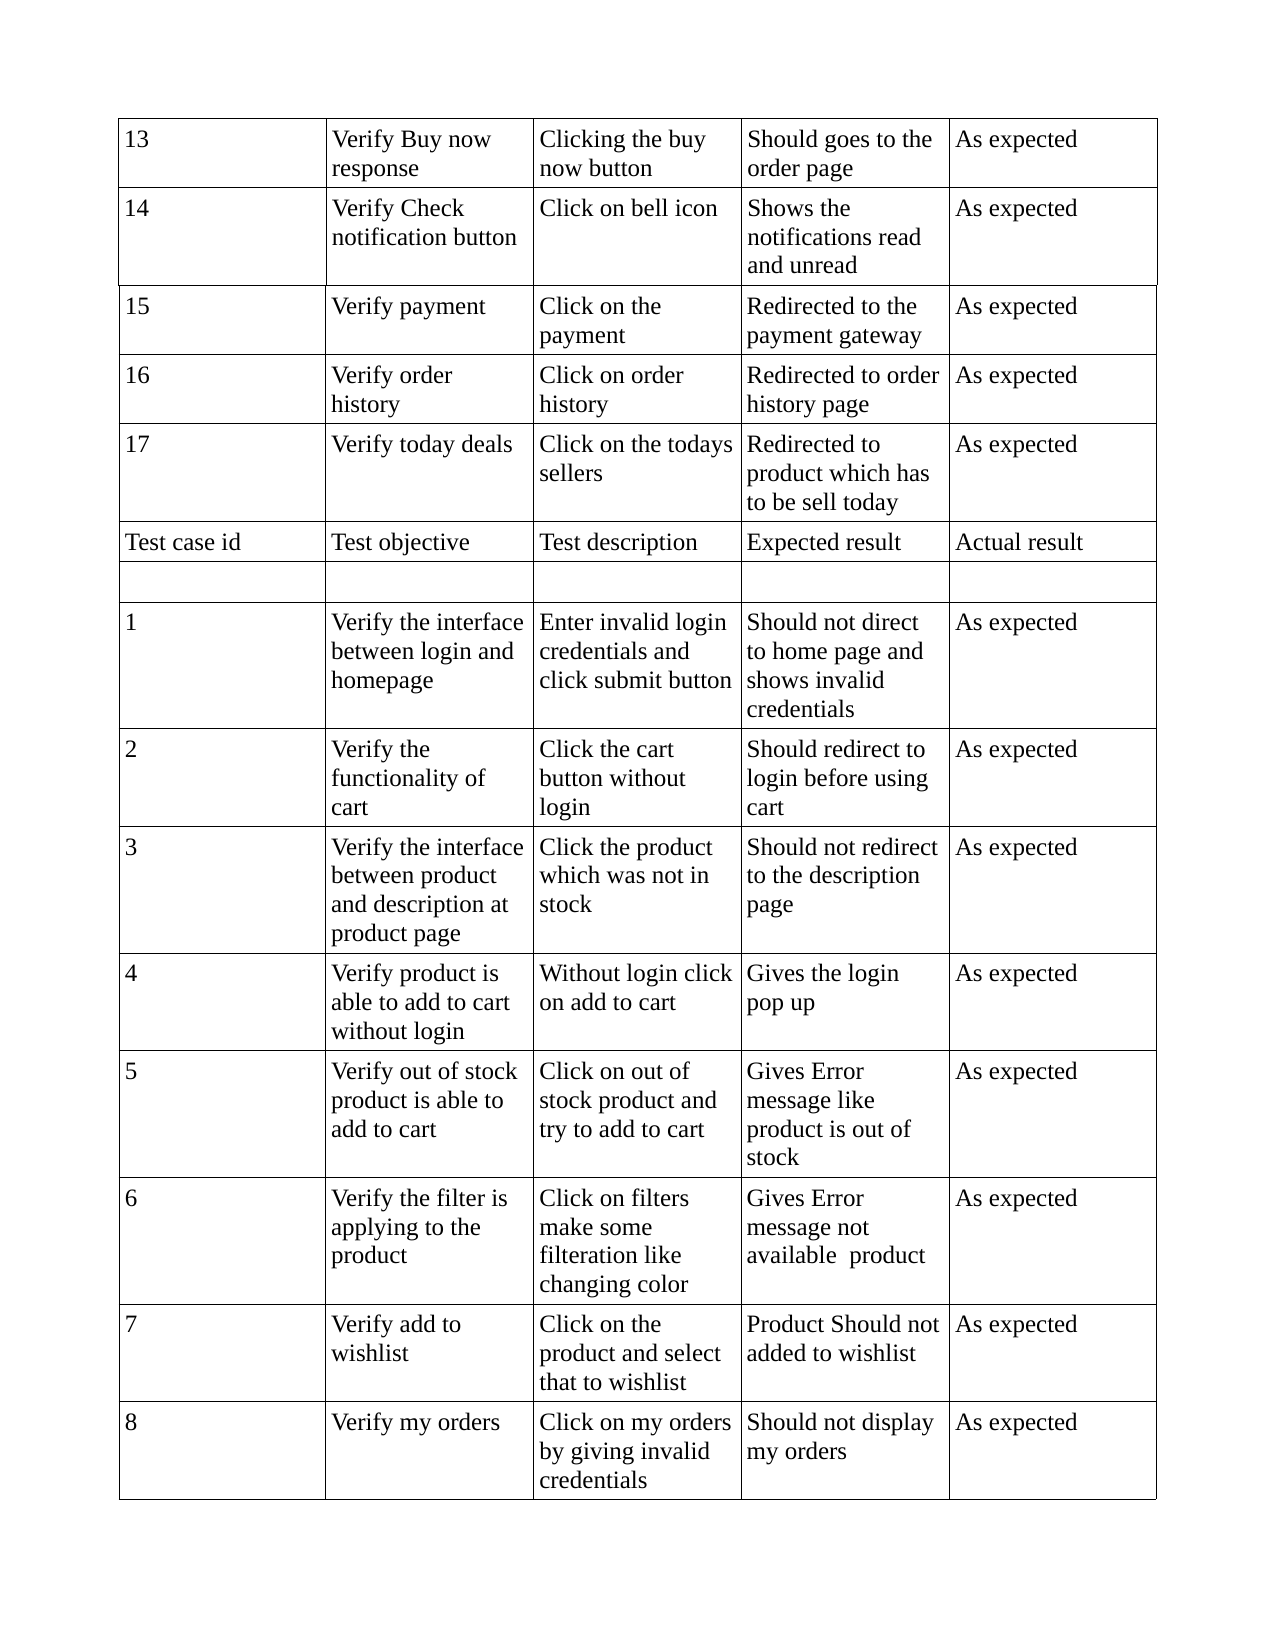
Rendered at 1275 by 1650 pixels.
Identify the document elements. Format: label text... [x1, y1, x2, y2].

table_cell Product Should not added to wishlist [742, 1305, 949, 1401]
table_cell As expected [950, 1402, 1156, 1499]
table_header Verify payment [326, 286, 533, 354]
table_cell 14 [119, 188, 326, 285]
table_cell Click the product which was not in stock [534, 827, 741, 953]
table_cell Click on the product and select that to wishlist [534, 1305, 741, 1401]
table_header 15 [120, 286, 325, 354]
table_cell Should goes to the order page [742, 119, 949, 187]
table_cell [950, 562, 1156, 602]
table_header Redirected to the payment gateway [742, 286, 949, 354]
table_cell As expected [950, 603, 1156, 728]
table_cell As expected [950, 729, 1156, 826]
table_cell Verify the filter is applying to the product [326, 1178, 533, 1303]
table_header As expected [950, 286, 1156, 354]
table_cell As expected [950, 355, 1156, 423]
table_cell Enter invalid login credentials and click submit button [534, 603, 741, 728]
table_cell As expected [950, 119, 1157, 187]
table_cell [742, 562, 949, 602]
table_cell Verify product is able to add to cart without login [326, 954, 533, 1050]
table_cell 13 [119, 119, 326, 187]
table_cell Test case id [120, 522, 325, 561]
table_cell Test description [534, 522, 741, 561]
table_cell Clicking the buy now button [534, 119, 741, 187]
table_cell Verify add to wishlist [326, 1305, 533, 1401]
table_cell As expected [950, 954, 1156, 1050]
table_cell As expected [950, 1051, 1156, 1177]
table_cell Verify today deals [326, 424, 533, 521]
table_cell Verify order history [326, 355, 533, 423]
table_cell As expected [950, 1305, 1156, 1401]
table_cell Shows the notifications read and unread [742, 188, 949, 285]
table_cell Click on out of stock product and try to add to cart [534, 1051, 741, 1177]
table_cell 4 [120, 954, 325, 1050]
table_cell 17 [120, 424, 325, 521]
table_cell 3 [120, 827, 325, 953]
table_cell 16 [120, 355, 325, 423]
table_cell 6 [120, 1178, 325, 1303]
table_cell Without login click on add to cart [534, 954, 741, 1050]
table_cell Click on bell icon [534, 188, 741, 285]
table_cell Click on filters make some filteration like changing color [534, 1178, 741, 1303]
table_cell Actual result [950, 522, 1156, 561]
table_cell Verify the interface between product and description at product page [326, 827, 533, 953]
table_cell Should redirect to login before using cart [742, 729, 949, 826]
table_cell Verify the functionality of cart [326, 729, 533, 826]
table_cell Click on the todays sellers [534, 424, 741, 521]
table_cell Test objective [326, 522, 533, 561]
table_cell As expected [950, 827, 1156, 953]
table_cell 5 [120, 1051, 325, 1177]
table_cell Verify Check notification button [327, 188, 533, 285]
table_cell Expected result [742, 522, 949, 561]
table_cell Verify out of stock product is able to add to cart [326, 1051, 533, 1177]
table_cell Click on order history [534, 355, 741, 423]
table_cell As expected [950, 188, 1157, 285]
table_cell 1 [120, 603, 325, 728]
table_cell Verify the interface between login and homepage [326, 603, 533, 728]
table_cell Verify Buy now response [327, 119, 533, 187]
table_cell Redirected to product which has to be sell today [742, 424, 949, 521]
table_cell Click on my orders by giving invalid credentials [534, 1402, 741, 1499]
table_cell Should not display my orders [742, 1402, 949, 1499]
table_cell Should not direct to home page and shows invalid credentials [742, 603, 949, 728]
table_cell Gives the login pop up [742, 954, 949, 1050]
table_cell [326, 562, 533, 602]
table_cell [120, 562, 325, 602]
table_cell Click the cart button without login [534, 729, 741, 826]
table_cell As expected [950, 1178, 1156, 1303]
table_header Click on the payment [534, 286, 741, 354]
table_cell Should not redirect to the description page [742, 827, 949, 953]
table_cell 7 [120, 1305, 325, 1401]
table_cell 8 [120, 1402, 325, 1499]
table_cell As expected [950, 424, 1156, 521]
table_cell Gives Error message like product is out of stock [742, 1051, 949, 1177]
table_cell Gives Error message not available product [742, 1178, 949, 1303]
table_cell [534, 562, 741, 602]
table_cell 2 [120, 729, 325, 826]
table_cell Redirected to order history page [742, 355, 949, 423]
table_cell Verify my orders [326, 1402, 533, 1499]
